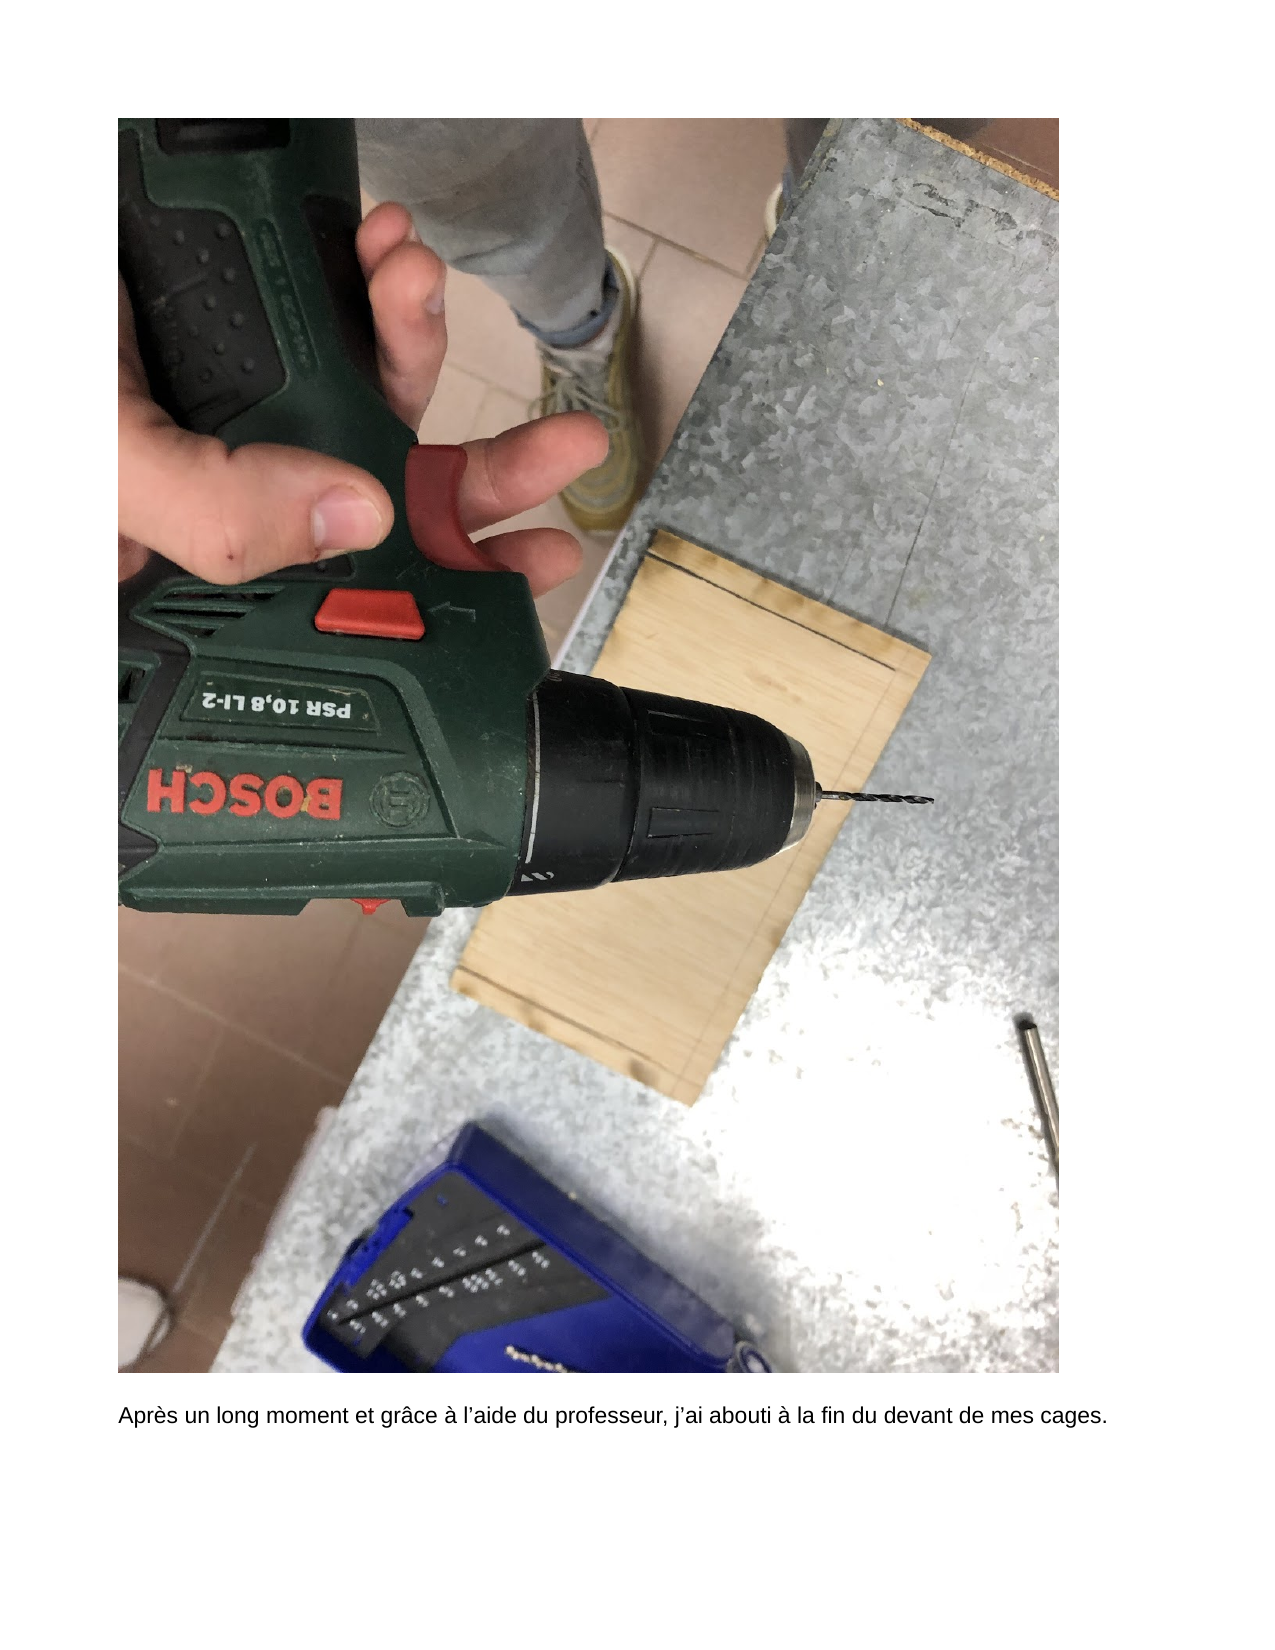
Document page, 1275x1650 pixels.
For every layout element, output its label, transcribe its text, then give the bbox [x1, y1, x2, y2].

picture [118, 118, 1059, 1373]
text Après un long moment et grâce à l’aide du professeur, j’ai abouti à la fin du devant de mes cages. [118, 1402, 1157, 1428]
